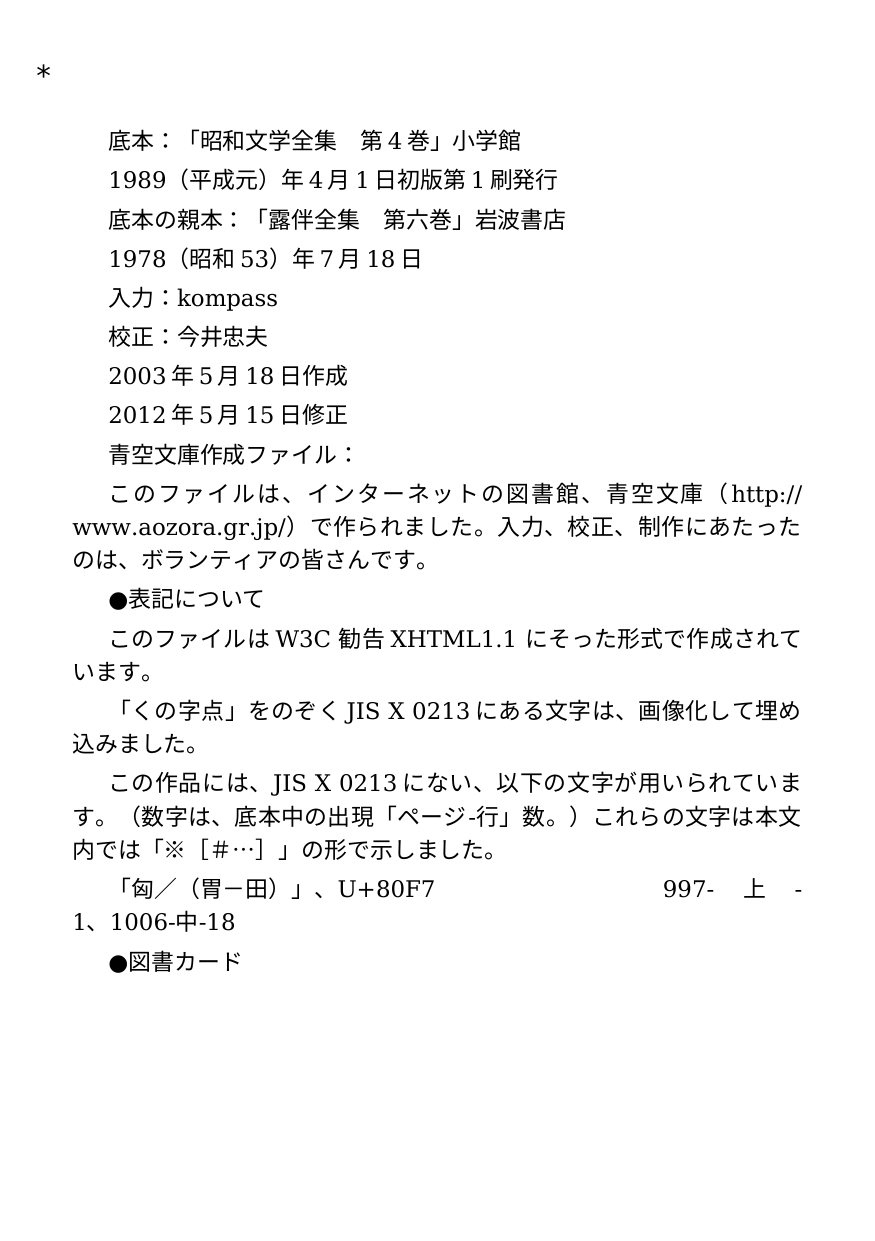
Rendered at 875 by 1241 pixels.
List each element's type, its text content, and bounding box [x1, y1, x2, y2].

text 底本：「昭和文学全集 第4巻」小学館 [72, 123, 802, 156]
text 「くの字点」をのぞくJIS X 0213にある文字は、画像化して埋め込みました。 [72, 693, 802, 759]
text ●表記について [72, 581, 802, 614]
text 入力：kompass [72, 280, 802, 313]
text 1989（平成元）年4月1日初版第1刷発行 [72, 162, 802, 196]
text 2003年5月18日作成 [72, 358, 802, 391]
subtitle * [36, 60, 838, 94]
text ●図書カード [72, 943, 802, 977]
text 青空文庫作成ファイル： [72, 437, 802, 470]
text このファイルは、インターネットの図書館、青空文庫（http://www.aozora.gr.jp/）で作られました。入力、校正、制作にあたったのは、ボランティアの皆さんです。 [72, 476, 802, 575]
text 「匈／（胃－田）」、U+80F7 997-上-1、1006-中-18 [72, 871, 802, 937]
text 校正：今井忠夫 [72, 319, 802, 352]
text 底本の親本：「露伴全集 第六巻」岩波書店 [72, 202, 802, 235]
text 1978（昭和53）年7月18日 [72, 241, 802, 274]
text このファイルは W3C 勧告 XHTML1.1 にそった形式で作成されています。 [72, 621, 802, 687]
text この作品には、JIS X 0213にない、以下の文字が用いられています。（数字は、底本中の出現「ページ-行」数。）これらの文字は本文内では「※［＃…］」の形で示しました。 [72, 765, 802, 865]
text 2012年5月15日修正 [72, 397, 802, 431]
